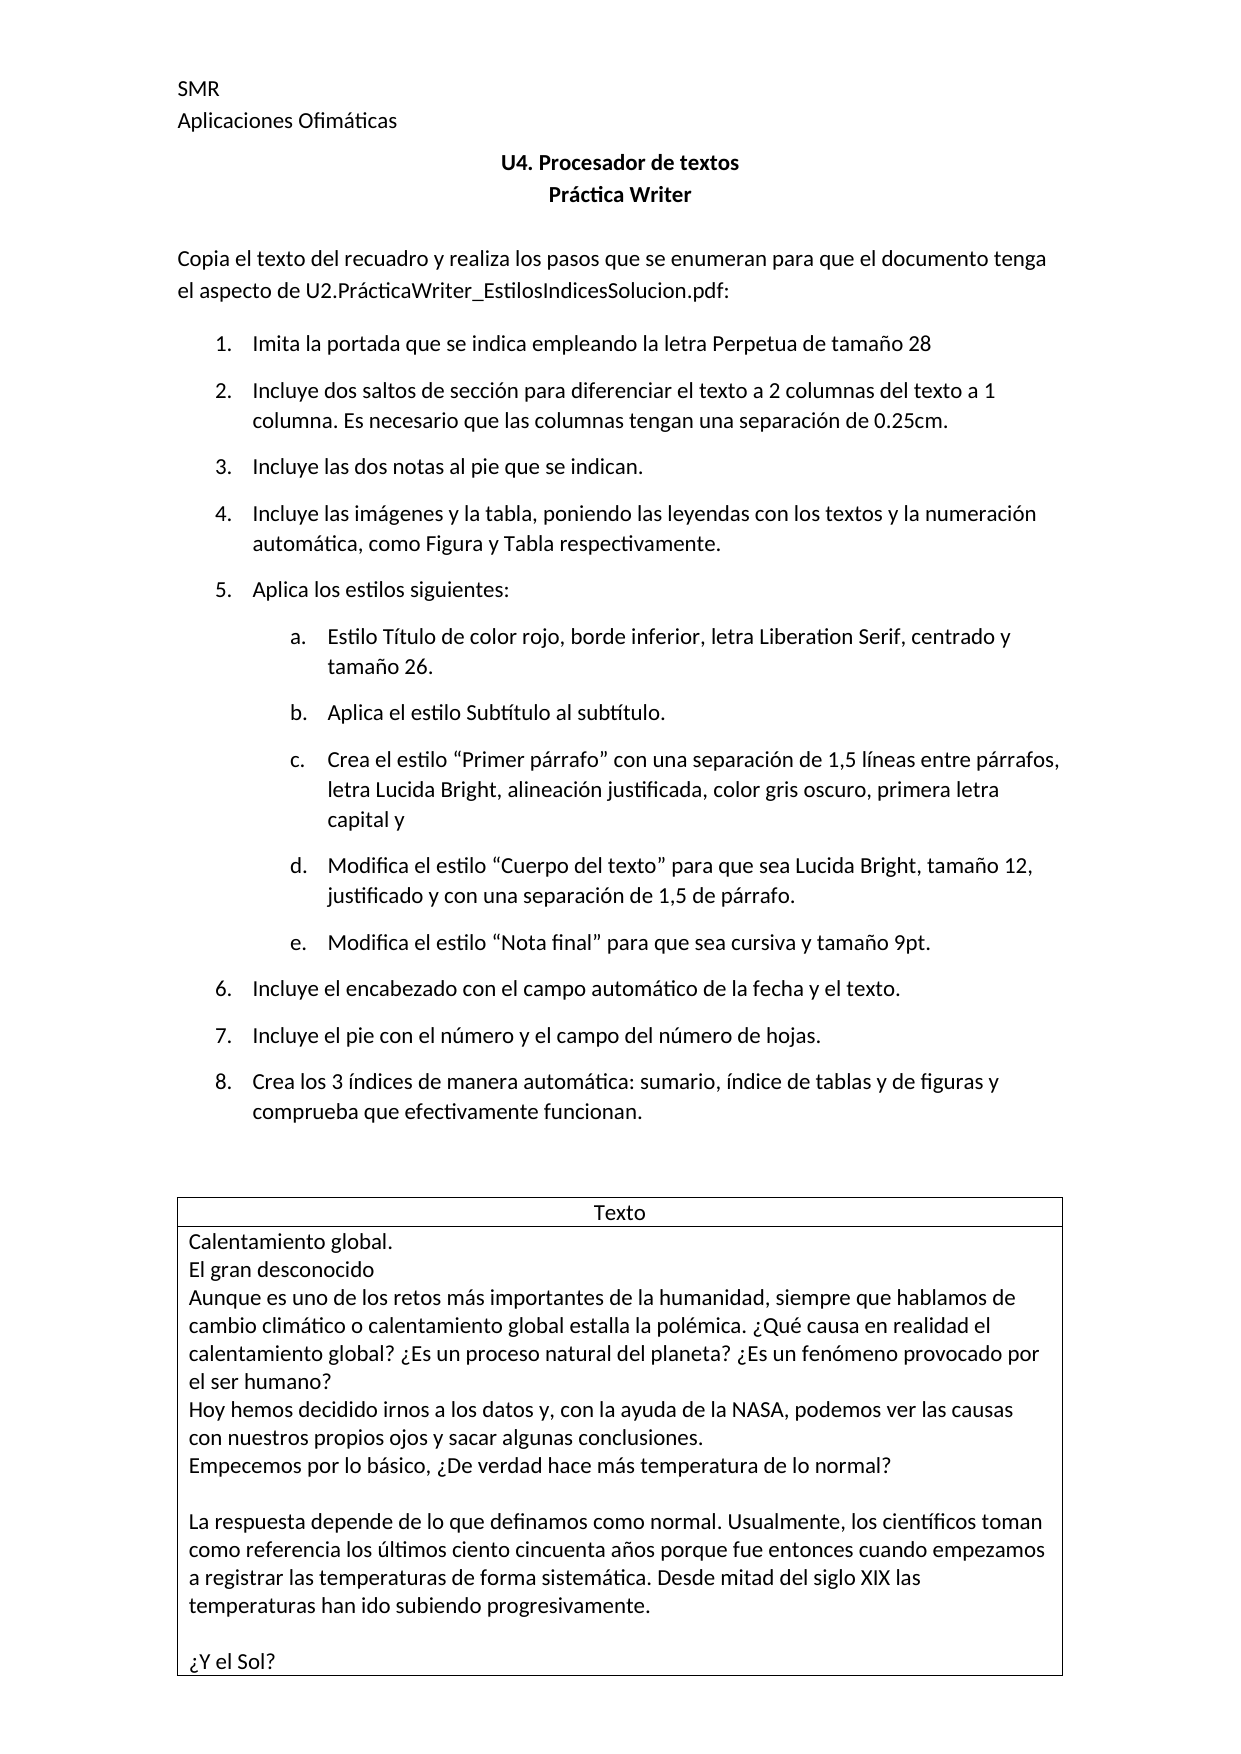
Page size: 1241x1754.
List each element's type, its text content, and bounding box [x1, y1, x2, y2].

text U4. Procesador de textos [177, 148, 1063, 176]
list Incluye el pie con el número y el campo del número de hojas. [215, 1021, 1063, 1049]
list Estilo Título de color rojo, borde inferior, letra Liberation Serif, centrado y tamaño 26. [290, 622, 1063, 680]
list Modifica el estilo “Nota final” para que sea cursiva y tamaño 9pt. [290, 928, 1063, 956]
list Incluye dos saltos de sección para diferenciar el texto a 2 columnas del texto a 1 columna. Es necesario que las columnas tengan una separación de 0.25cm. [215, 376, 1063, 434]
text Práctica Writer [177, 180, 1063, 208]
list Incluye el encabezado con el campo automático de la fecha y el texto. [215, 974, 1063, 1002]
table_cell Calentamiento global. El gran desconocido Aunque es uno de los retos más importantes de la humanidad, siempre que hablamos de cambio climático o calentamiento global estalla la polémica. ¿Qué causa en realidad el calentamiento global? ¿Es un proceso natural del planeta? ¿Es un fenómeno provocado por el ser humano? Hoy hemos decidido irnos a los datos y, con la ayuda de la NASA, podemos ver las causas con nuestros propios ojos y sacar algunas conclusiones. Empecemos por lo básico, ¿De verdad hace más temperatura de lo normal? La respuesta depende de lo que definamos como normal. Usualmente, los científicos toman como referencia los últimos ciento cincuenta años porque fue entonces cuando empezamos a registrar las temperaturas de forma sistemática. Desde mitad del siglo XIX las temperaturas han ido subiendo progresivamente. ¿Y el Sol? [178, 1227, 1062, 1675]
list Crea los 3 índices de manera automática: sumario, índice de tablas y de figuras y comprueba que efectivamente funcionan. [215, 1067, 1063, 1125]
table_header Texto [178, 1198, 1062, 1226]
list Modifica el estilo “Cuerpo del texto” para que sea Lucida Bright, tamaño 12, justificado y con una separación de 1,5 de párrafo. [290, 851, 1063, 909]
text Copia el texto del recuadro y realiza los pasos que se enumeran para que el documento tenga el aspecto de U2.PrácticaWriter_EstilosIndicesSolucion.pdf: [177, 244, 1063, 304]
list Incluye las dos notas al pie que se indican. [215, 452, 1063, 480]
list Aplica los estilos siguientes: [215, 575, 1063, 603]
list Aplica el estilo Subtítulo al subtítulo. [290, 698, 1063, 726]
list Imita la portada que se indica empleando la letra Perpetua de tamaño 28 [215, 329, 1063, 357]
list Incluye las imágenes y la tabla, poniendo las leyendas con los textos y la numeración automática, como Figura y Tabla respectivamente. [215, 499, 1063, 557]
list Crea el estilo “Primer párrafo” con una separación de 1,5 líneas entre párrafos, letra Lucida Bright, alineación justificada, color gris oscuro, primera letra capital y [290, 745, 1063, 833]
